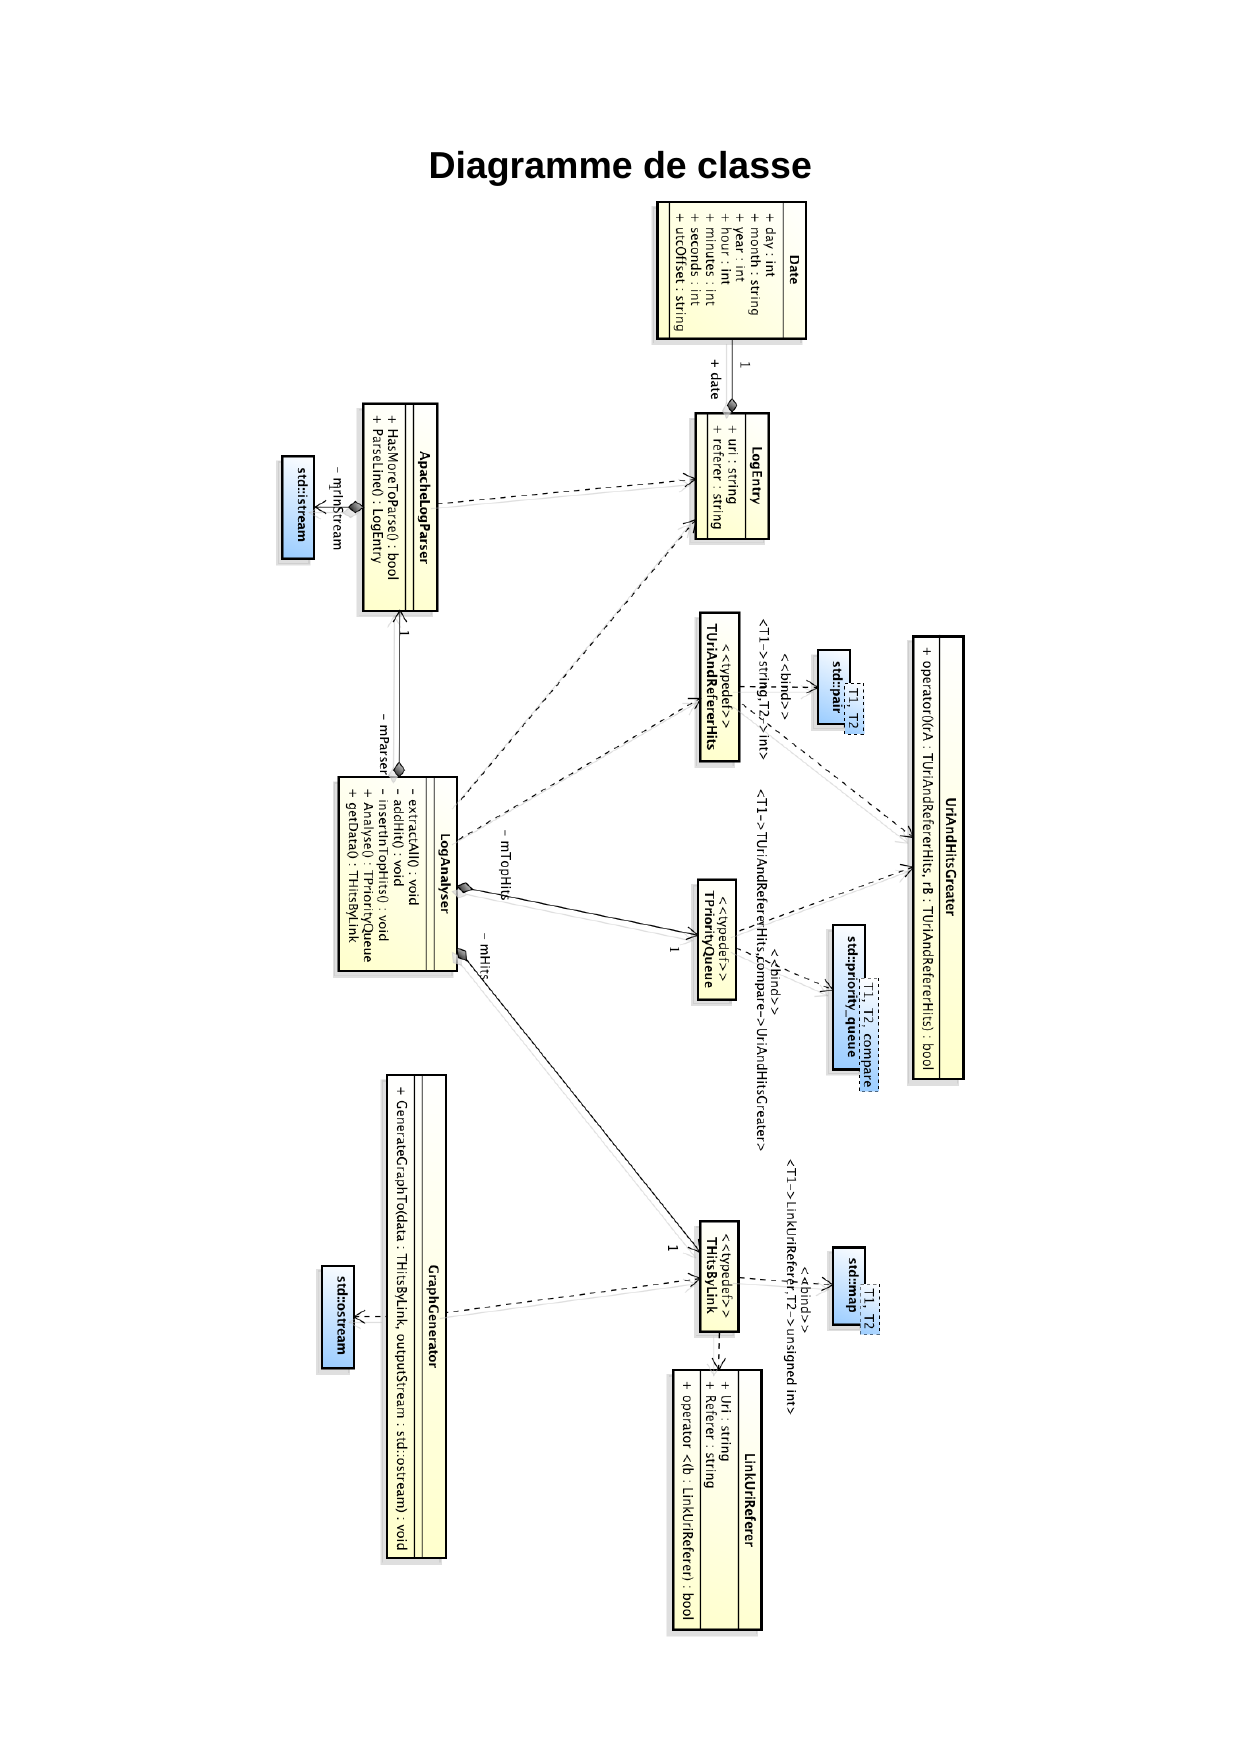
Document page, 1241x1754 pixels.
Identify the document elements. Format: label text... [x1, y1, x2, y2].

title Diagramme de classe [118, 143, 1122, 186]
picture [264, 198, 977, 1644]
